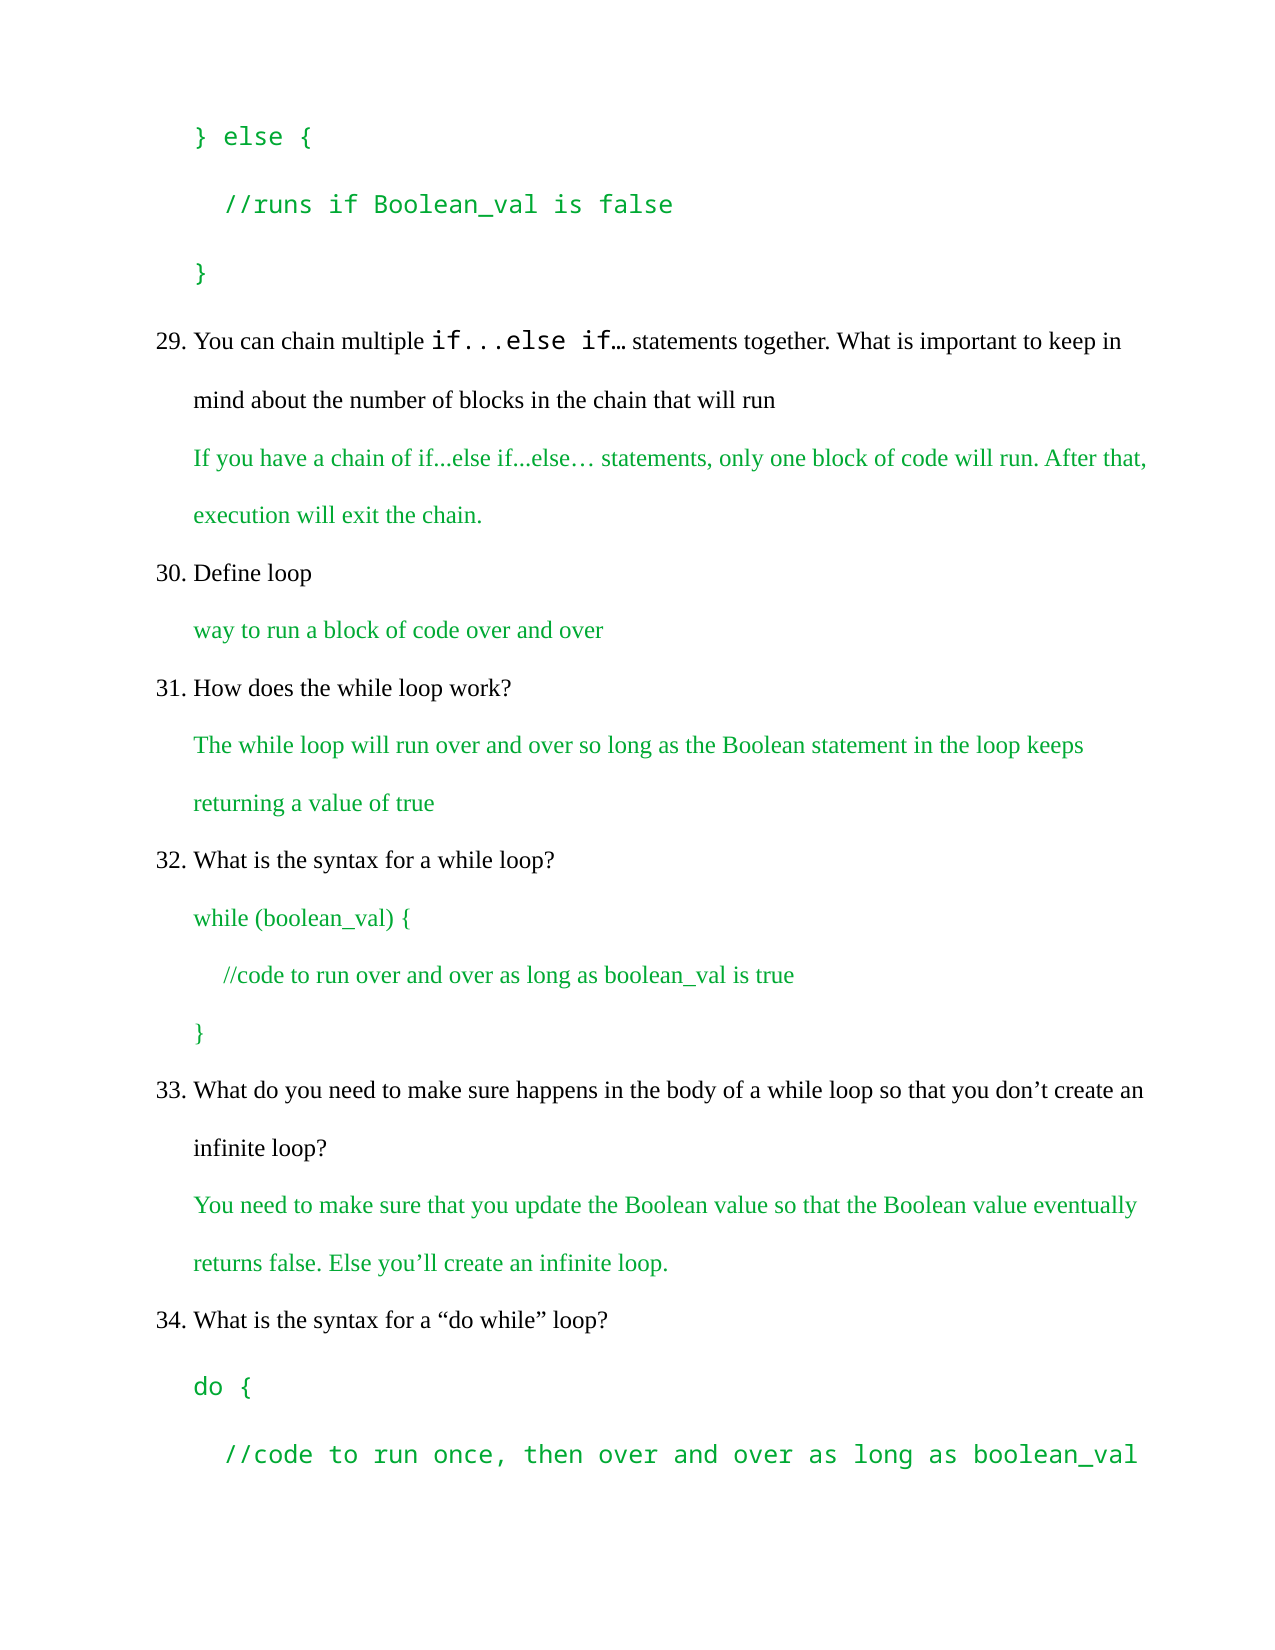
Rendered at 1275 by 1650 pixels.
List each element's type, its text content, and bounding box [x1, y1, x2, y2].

list What is the syntax for a while loop? while (boolean_val) { //code to run over and over as long as boolean_val is true } [156, 845, 1157, 1047]
list } else { //runs if Boolean_val is false } [156, 118, 1157, 288]
list What is the syntax for a “do while” loop? do { //code to run once, then over and over as long as boolean_val [156, 1305, 1157, 1470]
list Define loop way to run a block of code over and over [156, 558, 1157, 644]
list What do you need to make sure happens in the body of a while loop so that you don’t create an infinite loop? You need to make sure that you update the Boolean value so that the Boolean value eventually returns false. Else you’ll create an infinite loop. [156, 1075, 1157, 1277]
list You can chain multiple if...else if… statements together. What is important to keep in mind about the number of blocks in the chain that will run If you have a chain of if...else if...else… statements, only one block of code will run. After that, execution will exit the chain. [156, 322, 1157, 529]
list How does the while loop work? The while loop will run over and over so long as the Boolean statement in the loop keeps returning a value of true [156, 673, 1157, 817]
